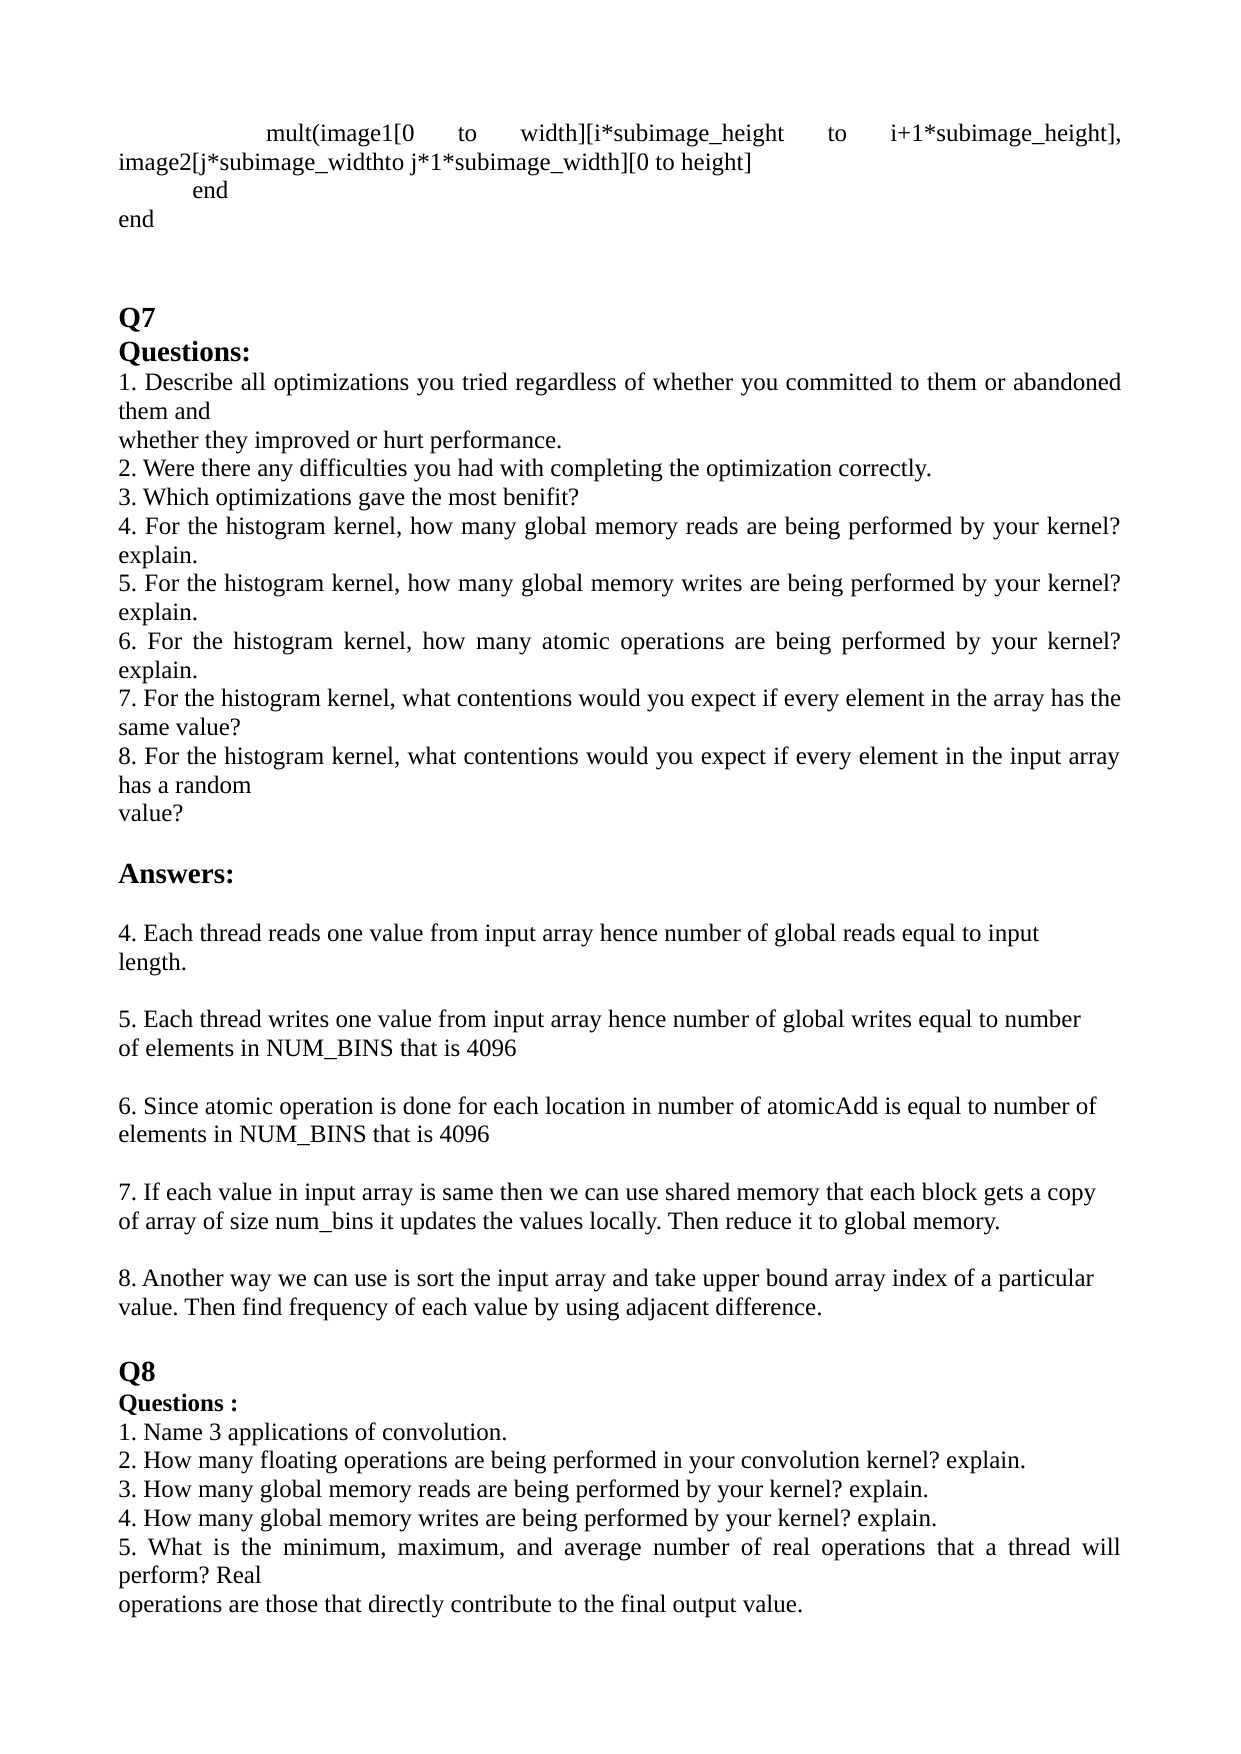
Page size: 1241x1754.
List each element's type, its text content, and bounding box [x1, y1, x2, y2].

text value. Then find frequency of each value by using adjacent difference. [118, 1292, 1122, 1321]
text 5. For the histogram kernel, how many global memory writes are being performed by your kernel? explain. [118, 568, 1122, 626]
text mult(image1[0 to width][i*subimage_height to i+1*subimage_height], image2[j*subimage_widthto j*1*subimage_width][0 to height] [118, 118, 1122, 176]
text operations are those that directly contribute to the final output value. [118, 1589, 1122, 1618]
text end [118, 176, 1122, 204]
text end [118, 204, 1122, 233]
text 2. How many floating operations are being performed in your convolution kernel? explain. [118, 1445, 1122, 1474]
text 2. Were there any difficulties you had with completing the optimization correctly. [118, 453, 1122, 482]
text Questions : [118, 1388, 1122, 1417]
text 5. Each thread writes one value from input array hence number of global writes equal to number [118, 1004, 1122, 1033]
text of elements in NUM_BINS that is 4096 [118, 1033, 1122, 1062]
text length. [118, 947, 1122, 976]
text 6. For the histogram kernel, how many atomic operations are being performed by your kernel? explain. [118, 626, 1122, 683]
text of array of size num_bins it updates the values locally. Then reduce it to global memory. [118, 1206, 1122, 1234]
text 3. How many global memory reads are being performed by your kernel? explain. [118, 1474, 1122, 1503]
text 7. If each value in input array is same then we can use shared memory that each block gets a copy [118, 1177, 1122, 1206]
text whether they improved or hurt performance. [118, 425, 1122, 453]
text 8. For the histogram kernel, what contentions would you expect if every element in the input array has a random [118, 741, 1122, 798]
text 6. Since atomic operation is done for each location in number of atomicAdd is equal to number of [118, 1091, 1122, 1119]
text Answers: [118, 856, 1122, 889]
text 4. How many global memory writes are being performed by your kernel? explain. [118, 1503, 1122, 1532]
text Questions: [118, 334, 1122, 367]
text 4. For the histogram kernel, how many global memory reads are being performed by your kernel? explain. [118, 511, 1122, 568]
text 3. Which optimizations gave the most benifit? [118, 482, 1122, 511]
text 1. Name 3 applications of convolution. [118, 1417, 1122, 1445]
text 1. Describe all optimizations you tried regardless of whether you committed to them or abandoned them and [118, 367, 1122, 425]
text Q7 [118, 300, 1122, 334]
text Q8 [118, 1354, 1122, 1388]
text elements in NUM_BINS that is 4096 [118, 1119, 1122, 1148]
text 5. What is the minimum, maximum, and average number of real operations that a thread will perform? Real [118, 1532, 1122, 1589]
text 7. For the histogram kernel, what contentions would you expect if every element in the array has the same value? [118, 683, 1122, 741]
text 4. Each thread reads one value from input array hence number of global reads equal to input [118, 918, 1122, 947]
text 8. Another way we can use is sort the input array and take upper bound array index of a particular [118, 1263, 1122, 1292]
text value? [118, 798, 1122, 827]
